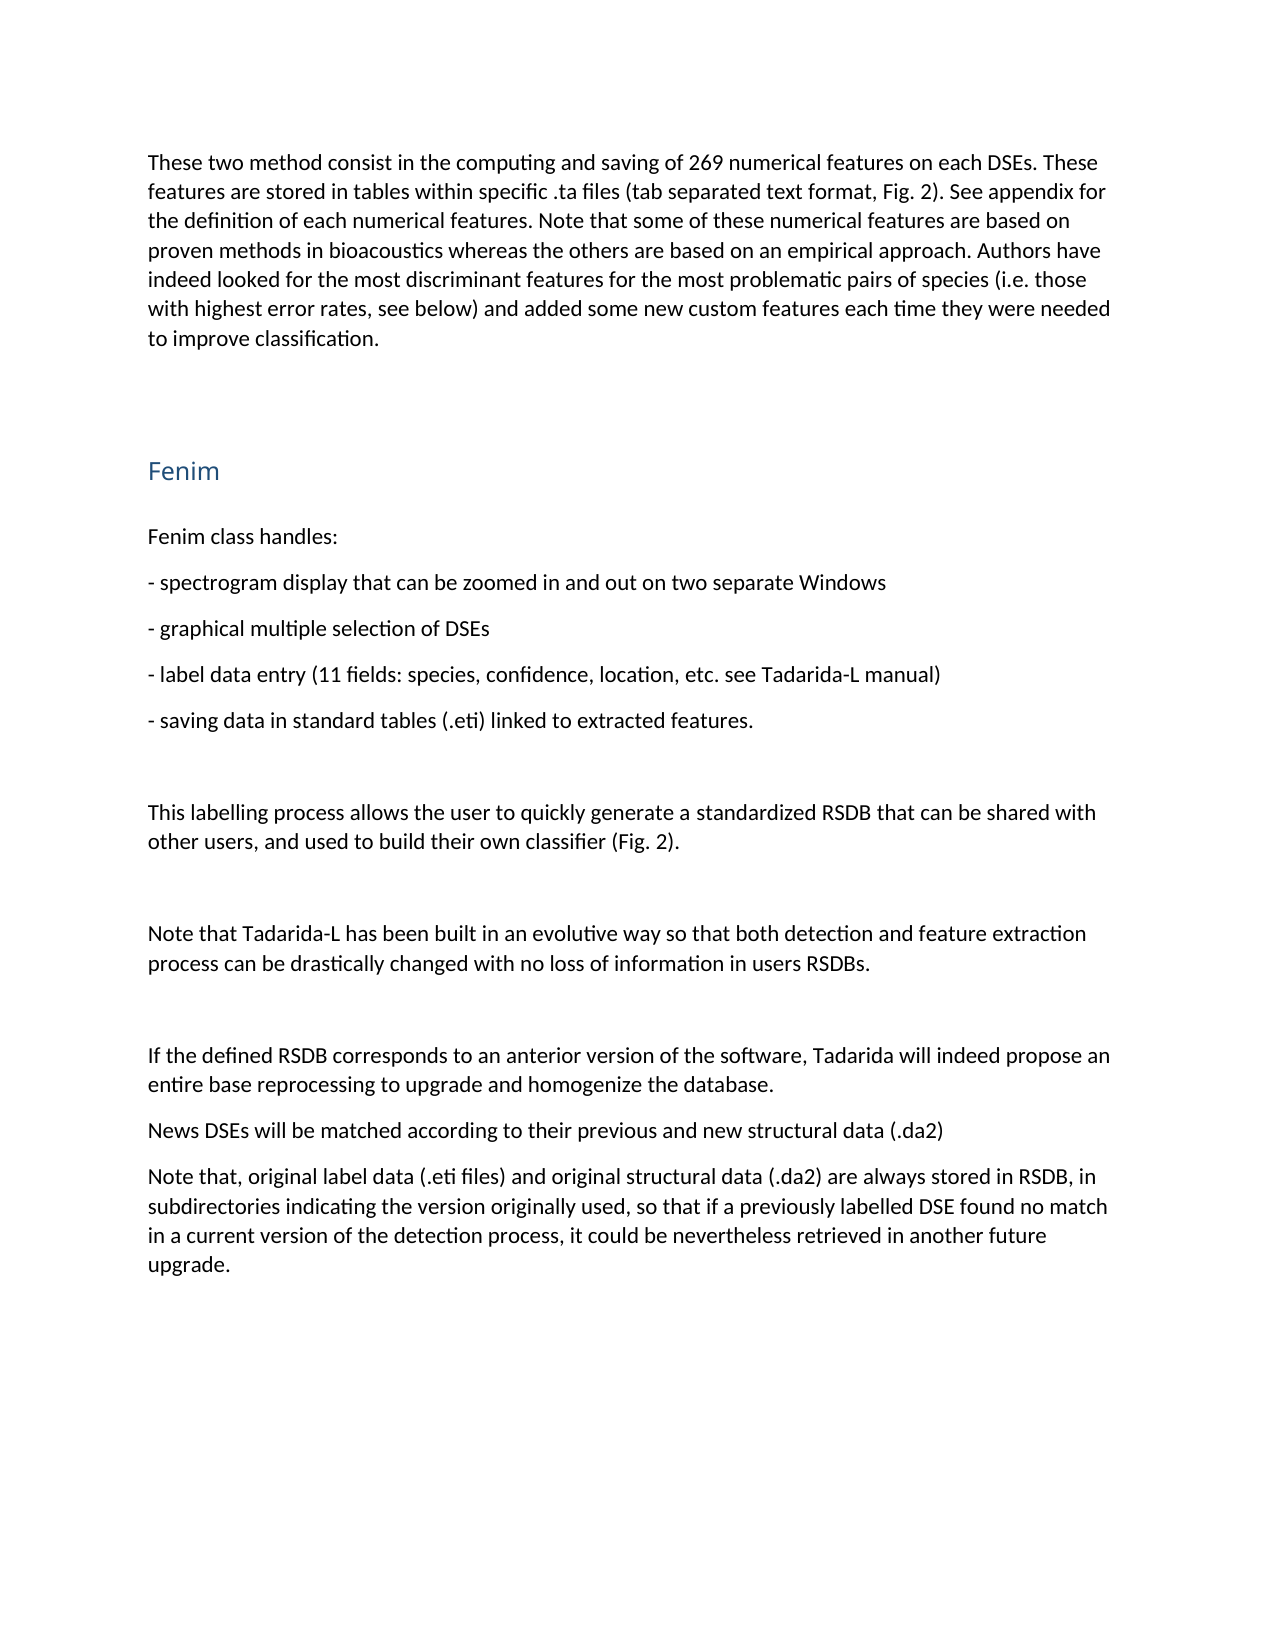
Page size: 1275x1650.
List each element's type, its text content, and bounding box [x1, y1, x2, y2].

text - spectrogram display that can be zoomed in and out on two separate Windows [148, 568, 1127, 596]
text - graphical multiple selection of DSEs [148, 614, 1127, 642]
text Note that Tadarida-L has been built in an evolutive way so that both detection and feature extraction process can be drastically changed with no loss of information in users RSDBs. [148, 919, 1127, 977]
text This labelling process allows the user to quickly generate a standardized RSDB that can be shared with other users, and used to build their own classifier (Fig. 2). [148, 798, 1127, 856]
text These two method consist in the computing and saving of 269 numerical features on each DSEs. These features are stored in tables within specific .ta files (tab separated text format, Fig. 2). See appendix for the definition of each numerical features. Note that some of these numerical features are based on proven methods in bioacoustics whereas the others are based on an empirical approach. Authors have indeed looked for the most discriminant features for the most problematic pairs of species (i.e. those with highest error rates, see below) and added some new custom features each time they were needed to improve classification. [148, 148, 1127, 352]
subtitle Fenim [148, 453, 1127, 487]
text News DSEs will be matched according to their previous and new structural data (.da2) [148, 1116, 1127, 1144]
text Note that, original label data (.eti files) and original structural data (.da2) are always stored in RSDB, in subdirectories indicating the version originally used, so that if a previously labelled DSE found no match in a current version of the detection process, it could be nevertheless retrieved in another future upgrade. [148, 1162, 1127, 1279]
text If the defined RSDB corresponds to an anterior version of the software, Tadarida will indeed propose an entire base reprocessing to upgrade and homogenize the database. [148, 1041, 1127, 1098]
text Fenim class handles: [148, 522, 1127, 550]
text - saving data in standard tables (.eti) linked to extracted features. [148, 706, 1127, 734]
text - label data entry (11 fields: species, confidence, location, etc. see Tadarida-L manual) [148, 660, 1127, 688]
